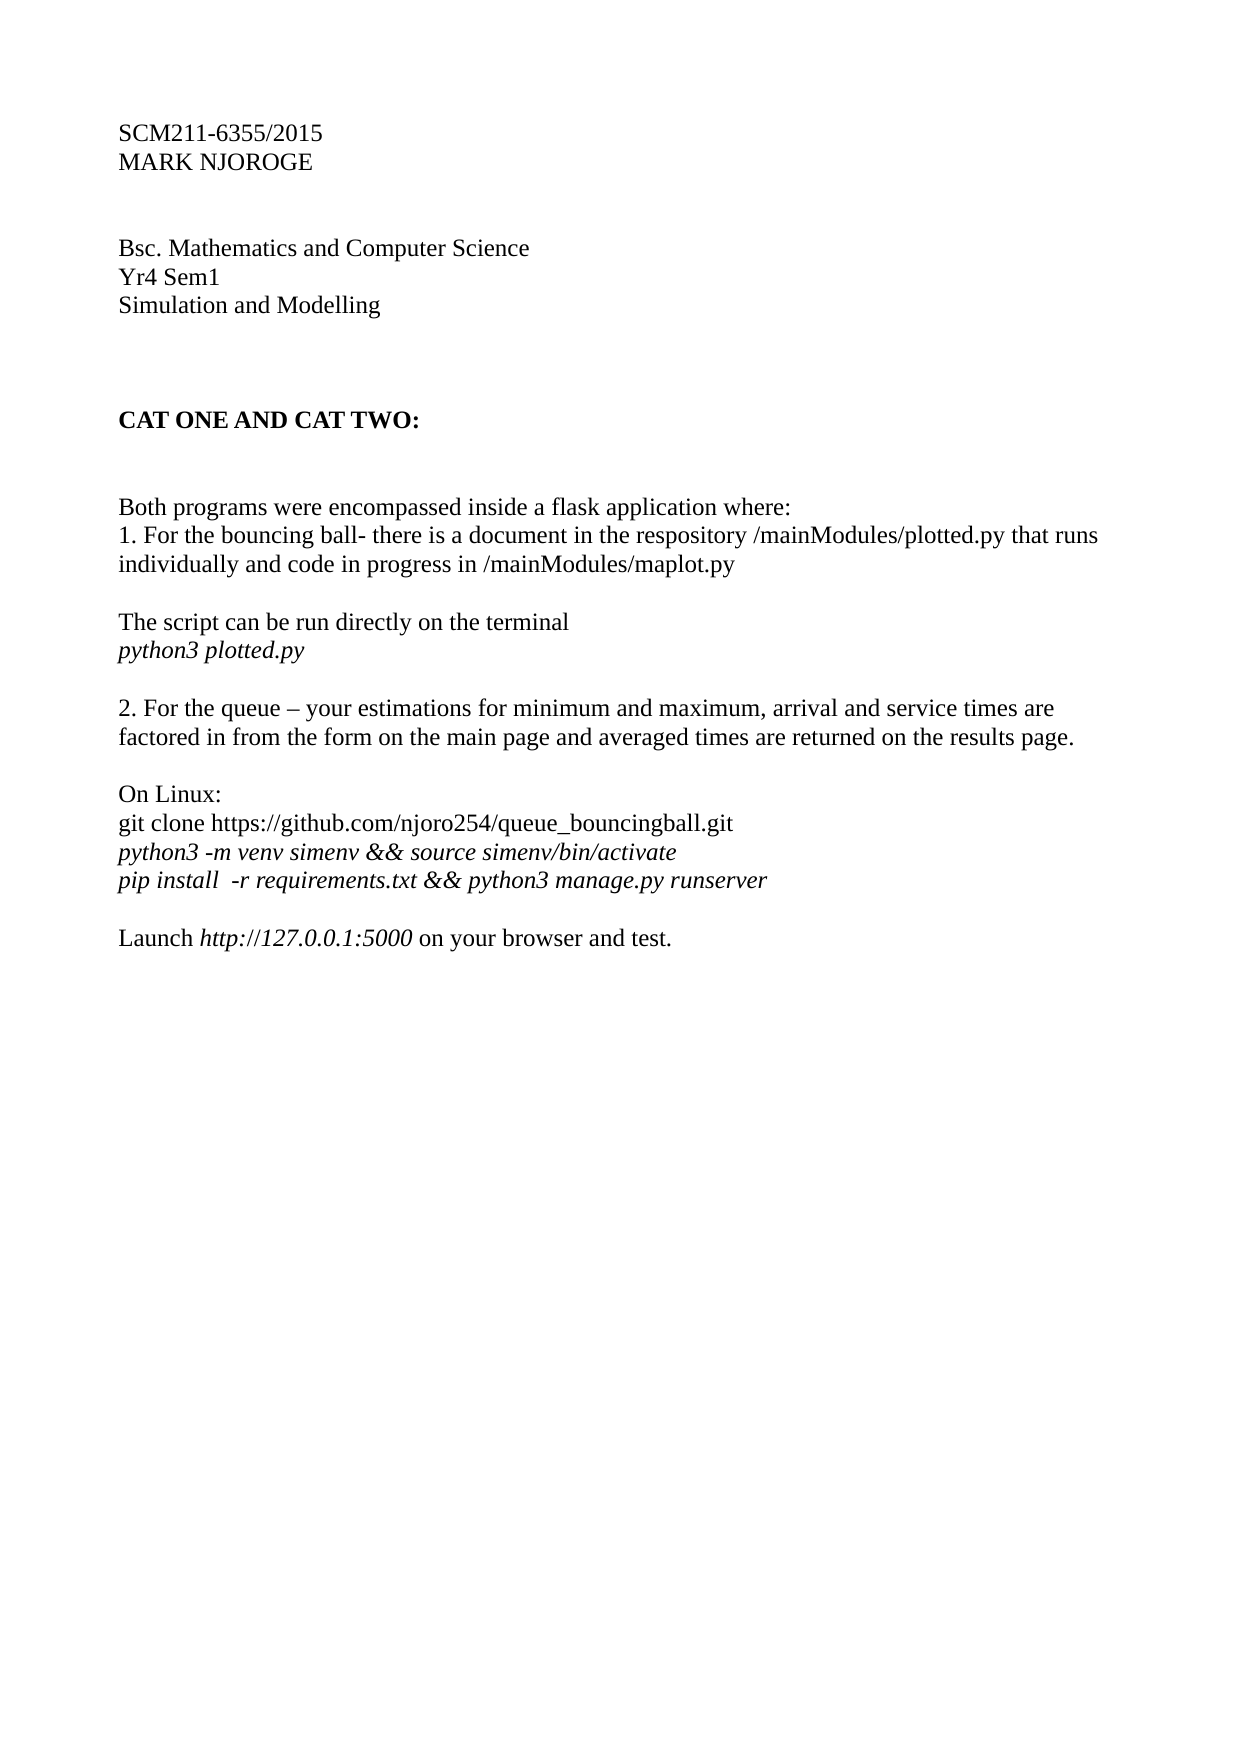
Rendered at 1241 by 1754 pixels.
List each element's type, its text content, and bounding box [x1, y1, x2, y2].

text python3 -m venv simenv && source simenv/bin/activate [118, 837, 1122, 866]
text CAT ONE AND CAT TWO: [118, 406, 1122, 434]
text Simulation and Modelling [118, 291, 1122, 319]
text python3 plotted.py [118, 636, 1122, 664]
text SCM211-6355/2015 [118, 118, 1122, 147]
text Both programs were encompassed inside a flask application where: [118, 492, 1122, 521]
text 1. For the bouncing ball- there is a document in the respository /mainModules/plotted.py that runs individually and code in progress in /mainModules/maplot.py [118, 521, 1122, 578]
text MARK NJOROGE [118, 147, 1122, 176]
text The script can be run directly on the terminal [118, 607, 1122, 636]
text git clone https://github.com/njoro254/queue_bouncingball.git [118, 808, 1122, 837]
text On Linux: [118, 779, 1122, 808]
text 2. For the queue – your estimations for minimum and maximum, arrival and service times are factored in from the form on the main page and averaged times are returned on the results page. [118, 693, 1122, 751]
text Bsc. Mathematics and Computer Science [118, 233, 1122, 262]
text Launch http://127.0.0.1:5000 on your browser and test. [118, 923, 1122, 952]
text pip install -r requirements.txt && python3 manage.py runserver [118, 866, 1122, 894]
text Yr4 Sem1 [118, 262, 1122, 291]
